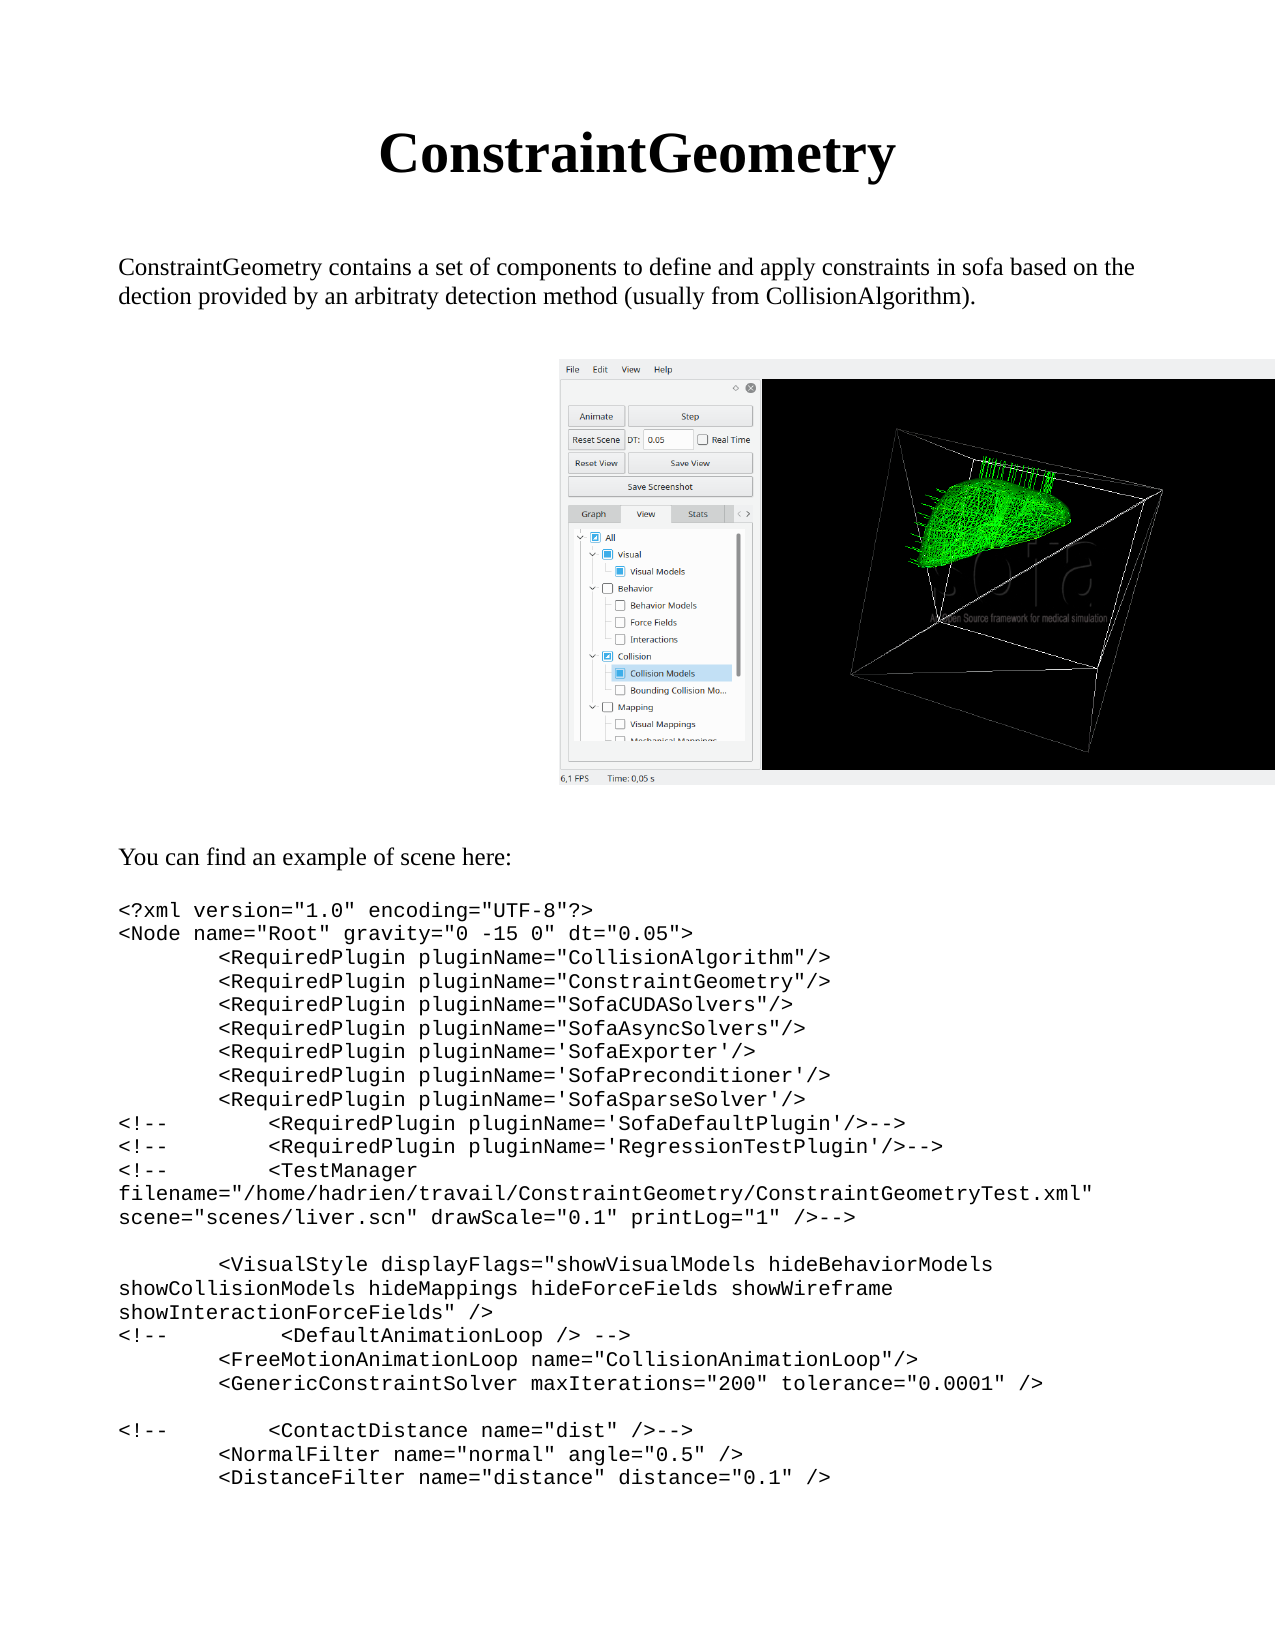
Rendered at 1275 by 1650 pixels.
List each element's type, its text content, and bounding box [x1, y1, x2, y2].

text <RequiredPlugin pluginName='SofaExporter'/> [118, 1042, 1157, 1065]
text <GenericConstraintSolver maxIterations="200" tolerance="0.0001" /> [118, 1373, 1157, 1396]
text You can find an example of scene here: [118, 842, 1157, 871]
title ConstraintGeometry [118, 118, 1157, 185]
text <Node name="Root" gravity="0 -15 0" dt="0.05"> [118, 923, 1157, 947]
text <VisualStyle displayFlags="showVisualModels hideBehaviorModels showCollisionModels hideMappings hideForceFields showWireframe showInteractionForceFields" /> [118, 1254, 1157, 1325]
text ConstraintGeometry contains a set of components to define and apply constraints in sofa based on the dection provided by an arbitraty detection method (usually from CollisionAlgorithm). [118, 252, 1157, 310]
text <RequiredPlugin pluginName="SofaCUDASolvers"/> [118, 994, 1157, 1018]
text <RequiredPlugin pluginName="CollisionAlgorithm"/> [118, 947, 1157, 971]
text <!-- <DefaultAnimationLoop /> --> [118, 1325, 1157, 1349]
text <NormalFilter name="normal" angle="0.5" /> [118, 1443, 1157, 1467]
text <!-- <RequiredPlugin pluginName='RegressionTestPlugin'/>--> [118, 1136, 1157, 1160]
text <RequiredPlugin pluginName="SofaAsyncSolvers"/> [118, 1018, 1157, 1042]
picture [559, 359, 1275, 785]
text <?xml version="1.0" encoding="UTF-8"?> [118, 900, 1157, 923]
text <RequiredPlugin pluginName="ConstraintGeometry"/> [118, 971, 1157, 994]
text <RequiredPlugin pluginName='SofaPreconditioner'/> [118, 1065, 1157, 1089]
text <DistanceFilter name="distance" distance="0.1" /> [118, 1467, 1157, 1491]
text <!-- <ContactDistance name="dist" />--> [118, 1420, 1157, 1443]
text <FreeMotionAnimationLoop name="CollisionAnimationLoop"/> [118, 1349, 1157, 1373]
text <!-- <TestManager filename="/home/hadrien/travail/ConstraintGeometry/ConstraintGeometryTest.xml" scene="scenes/liver.scn" drawScale="0.1" printLog="1" />--> [118, 1160, 1157, 1231]
text <RequiredPlugin pluginName='SofaSparseSolver'/> [118, 1089, 1157, 1112]
text <!-- <RequiredPlugin pluginName='SofaDefaultPlugin'/>--> [118, 1112, 1157, 1136]
